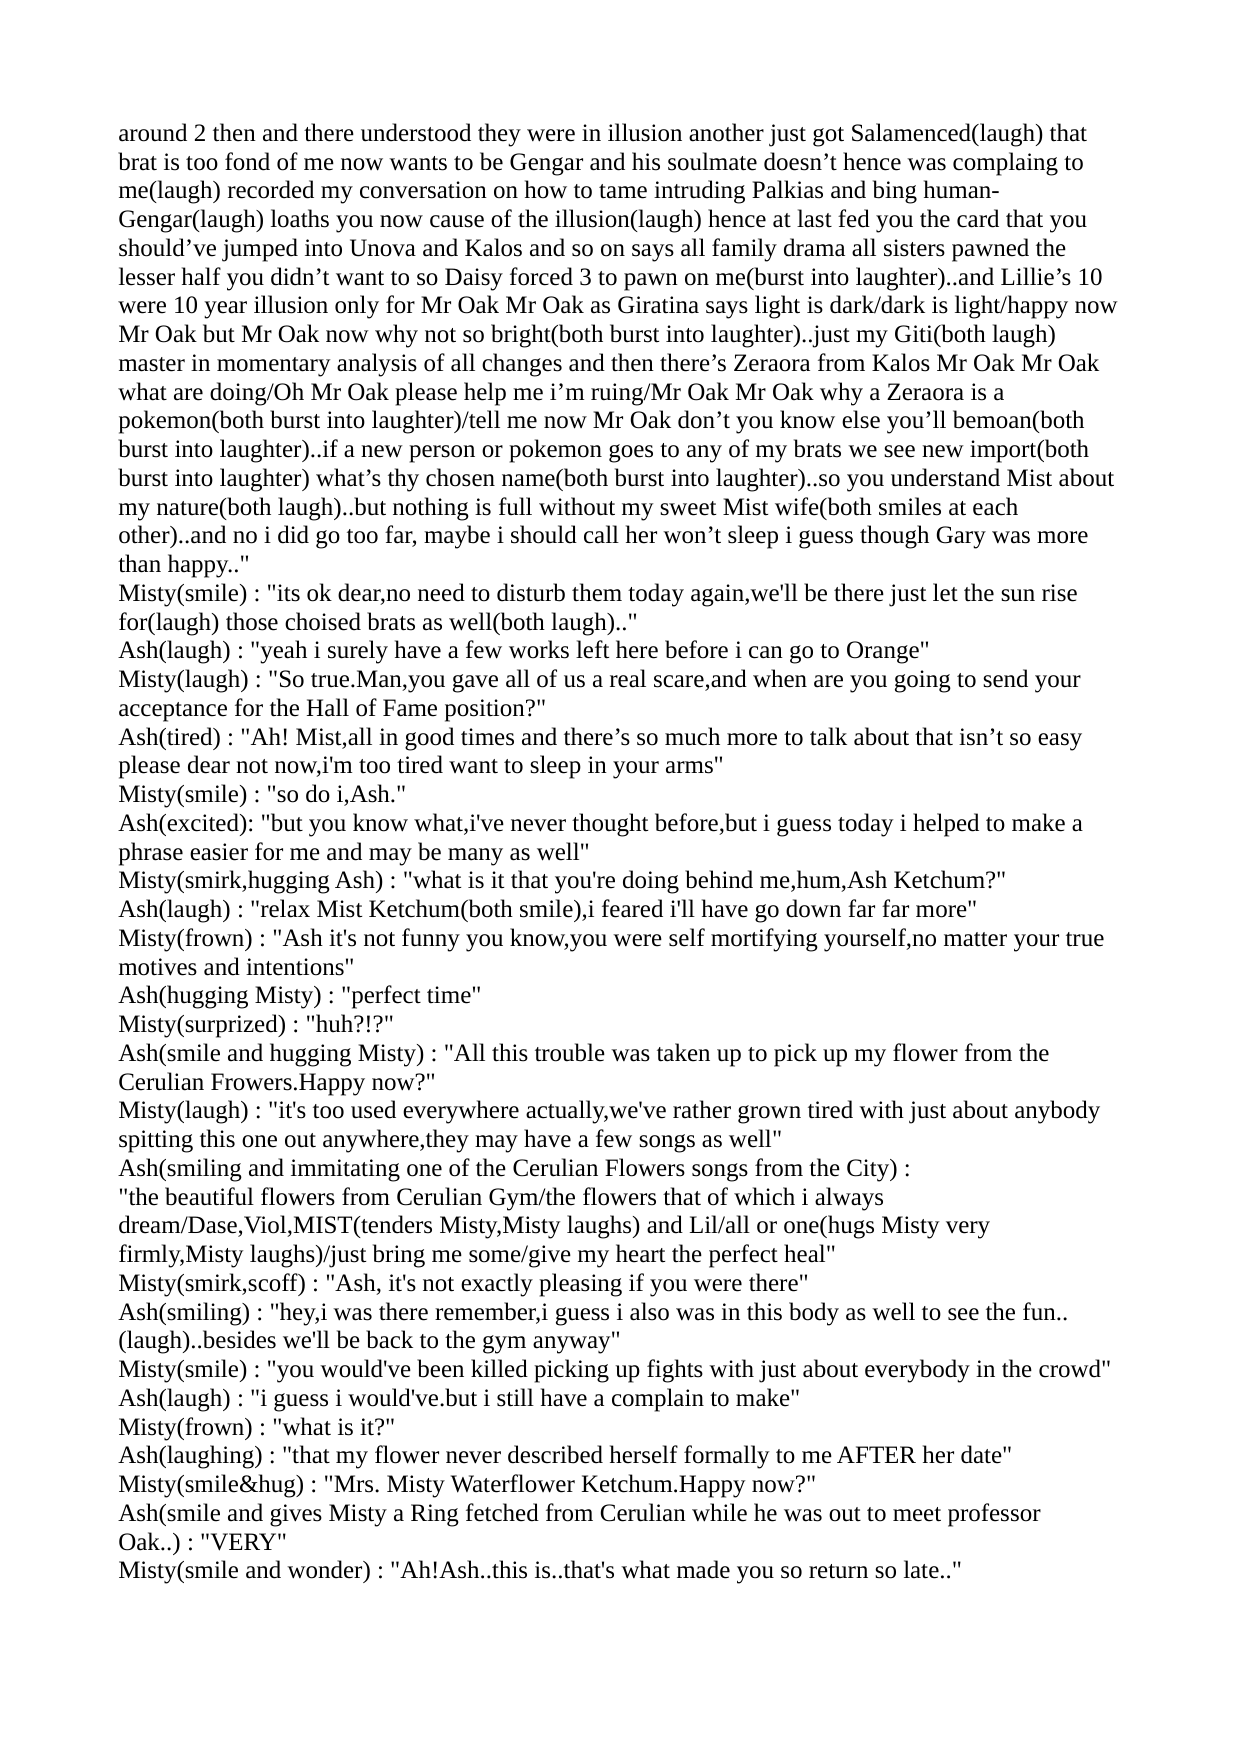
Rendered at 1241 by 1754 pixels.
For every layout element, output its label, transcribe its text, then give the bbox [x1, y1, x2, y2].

text Ash(smiling and immitating one of the Cerulian Flowers songs from the City) : [118, 1153, 1122, 1182]
text Misty(laugh) : "it's too used everywhere actually,we've rather grown tired with just about anybody spitting this one out anywhere,they may have a few songs as well" [118, 1096, 1122, 1153]
text around 2 then and there understood they were in illusion another just got Salamenced(laugh) that brat is too fond of me now wants to be Gengar and his soulmate doesn’t hence was complaing to me(laugh) recorded my conversation on how to tame intruding Palkias and bing human-Gengar(laugh) loaths you now cause of the illusion(laugh) hence at last fed you the card that you should’ve jumped into Unova and Kalos and so on says all family drama all sisters pawned the lesser half you didn’t want to so Daisy forced 3 to pawn on me(burst into laughter)..and Lillie’s 10 were 10 year illusion only for Mr Oak Mr Oak as Giratina says light is dark/dark is light/happy now Mr Oak but Mr Oak now why not so bright(both burst into laughter)..just my Giti(both laugh) master in momentary analysis of all changes and then there’s Zeraora from Kalos Mr Oak Mr Oak what are doing/Oh Mr Oak please help me i’m ruing/Mr Oak Mr Oak why a Zeraora is a pokemon(both burst into laughter)/tell me now Mr Oak don’t you know else you’ll bemoan(both burst into laughter)..if a new person or pokemon goes to any of my brats we see new import(both burst into laughter) what’s thy chosen name(both burst into laughter)..so you understand Mist about my nature(both laugh)..but nothing is full without my sweet Mist wife(both smiles at each other)..and no i did go too far, maybe i should call her won’t sleep i guess though Gary was more than happy.." [118, 118, 1122, 578]
text Ash(tired) : "Ah! Mist,all in good times and there’s so much more to talk about that isn’t so easy please dear not now,i'm too tired want to sleep in your arms" [118, 722, 1122, 779]
text Misty(smile) : "so do i,Ash." [118, 779, 1122, 808]
text Misty(smile&hug) : "Mrs. Misty Waterflower Ketchum.Happy now?" [118, 1469, 1122, 1498]
text Misty(smirk,hugging Ash) : "what is it that you're doing behind me,hum,Ash Ketchum?" [118, 866, 1122, 894]
text Ash(hugging Misty) : "perfect time" [118, 981, 1122, 1009]
text Misty(frown) : "Ash it's not funny you know,you were self mortifying yourself,no matter your true motives and intentions" [118, 923, 1122, 981]
text Misty(laugh) : "So true.Man,you gave all of us a real scare,and when are you going to send your acceptance for the Hall of Fame position?" [118, 664, 1122, 722]
text Ash(laugh) : "yeah i surely have a few works left here before i can go to Orange" [118, 636, 1122, 664]
text Ash(smiling) : "hey,i was there remember,i guess i also was in this body as well to see the fun..(laugh)..besides we'll be back to the gym anyway" [118, 1297, 1122, 1354]
text Ash(laugh) : "i guess i would've.but i still have a complain to make" [118, 1383, 1122, 1412]
text Ash(excited): "but you know what,i've never thought before,but i guess today i helped to make a phrase easier for me and may be many as well" [118, 808, 1122, 866]
text Misty(surprized) : "huh?!?" [118, 1009, 1122, 1038]
text Misty(smile and wonder) : "Ah!Ash..this is..that's what made you so return so late.." [118, 1556, 1122, 1584]
text Ash(smile and gives Misty a Ring fetched from Cerulian while he was out to meet professor Oak..) : "VERY" [118, 1498, 1122, 1556]
text Ash(laugh) : "relax Mist Ketchum(both smile),i feared i'll have go down far far more" [118, 894, 1122, 923]
text Ash(smile and hugging Misty) : "All this trouble was taken up to pick up my flower from the Cerulian Frowers.Happy now?" [118, 1038, 1122, 1096]
text "the beautiful flowers from Cerulian Gym/the flowers that of which i always dream/Dase,Viol,MIST(tenders Misty,Misty laughs) and Lil/all or one(hugs Misty very firmly,Misty laughs)/just bring me some/give my heart the perfect heal" [118, 1182, 1122, 1268]
text Misty(smile) : "its ok dear,no need to disturb them today again,we'll be there just let the sun rise for(laugh) those choised brats as well(both laugh).." [118, 578, 1122, 636]
text Misty(smile) : "you would've been killed picking up fights with just about everybody in the crowd" [118, 1354, 1122, 1383]
text Misty(frown) : "what is it?" [118, 1412, 1122, 1441]
text Ash(laughing) : "that my flower never described herself formally to me AFTER her date" [118, 1441, 1122, 1469]
text Misty(smirk,scoff) : "Ash, it's not exactly pleasing if you were there" [118, 1268, 1122, 1297]
